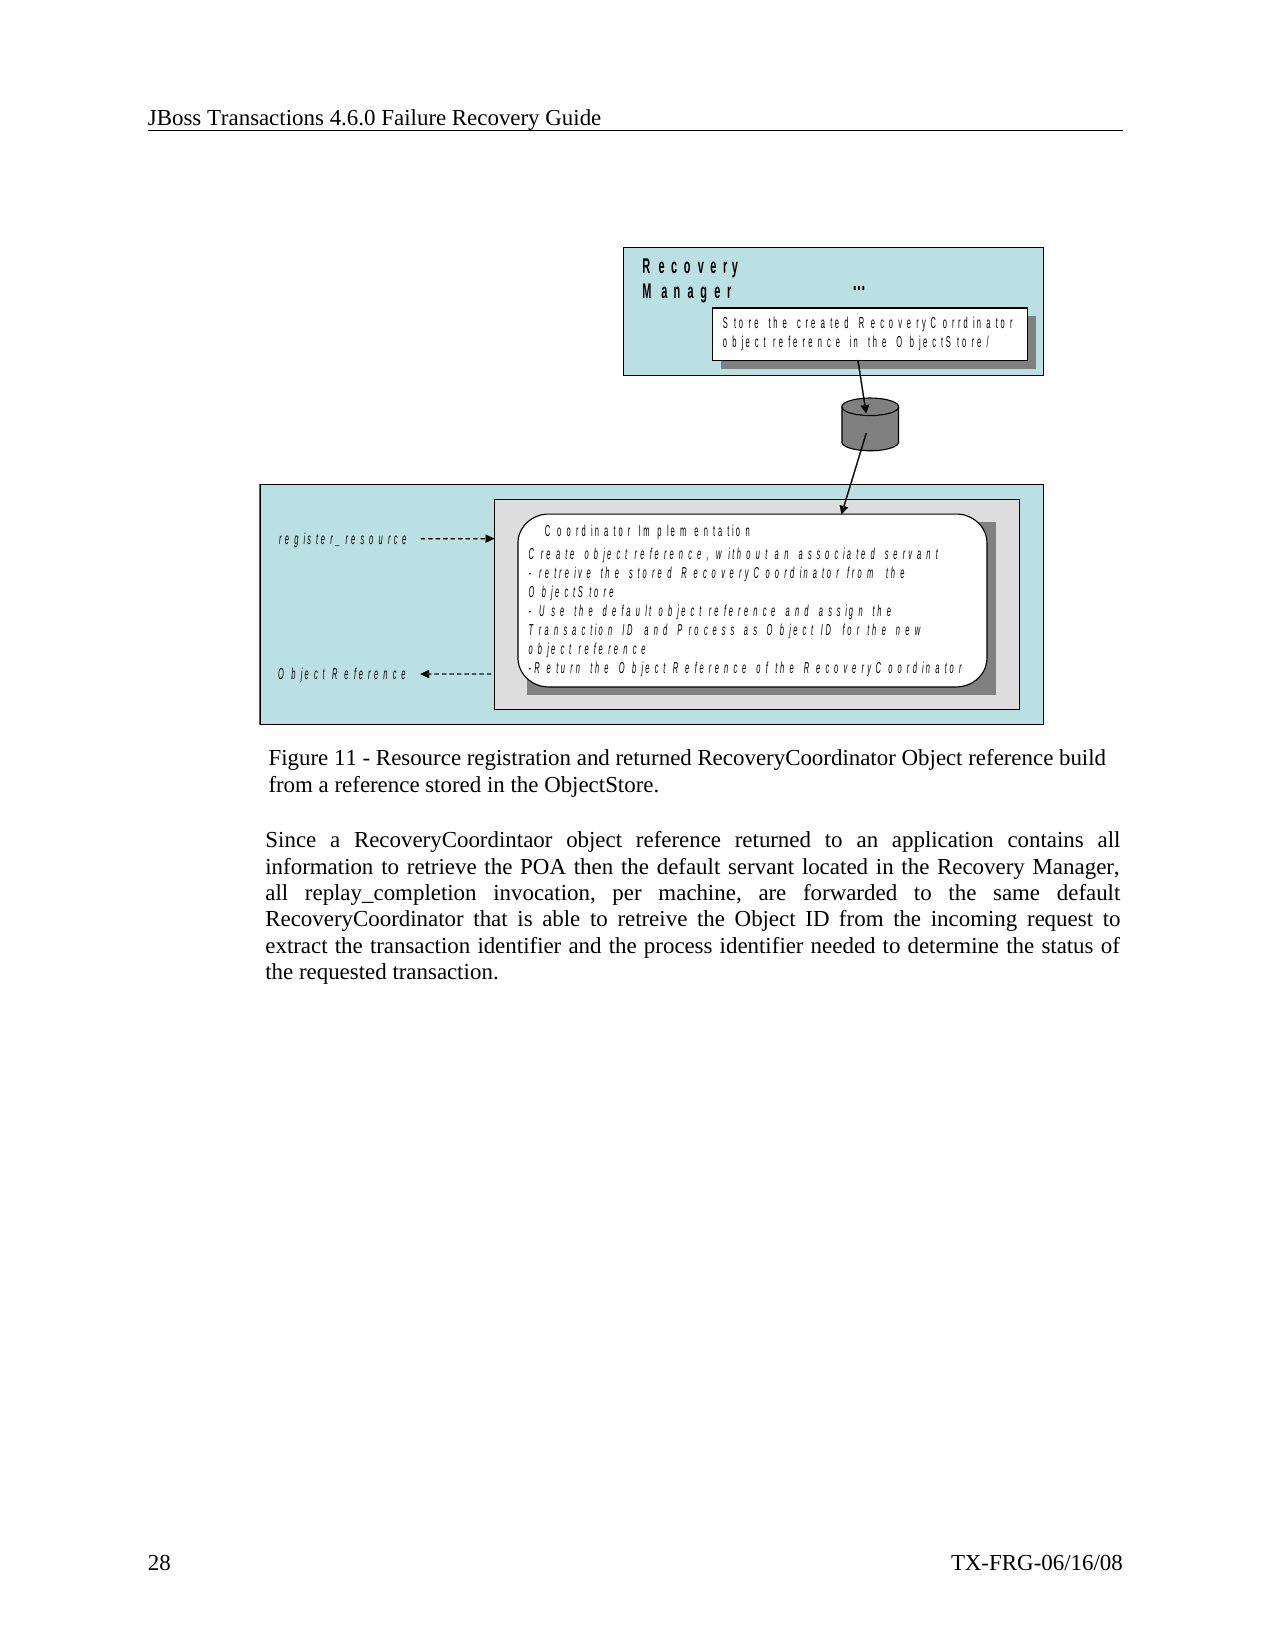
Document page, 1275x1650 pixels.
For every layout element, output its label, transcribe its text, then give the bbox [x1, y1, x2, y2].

text Figure 11 - Resource registration and returned RecoveryCoordinator Object reference build from a reference stored in the ObjectStore. [268, 744, 1122, 797]
text Since a RecoveryCoordintaor object reference returned to an application contains all information to retrieve the POA then the default servant located in the Recovery Manager, all replay_completion invocation, per machine, are forwarded to the same default RecoveryCoordinator that is able to retreive the Object ID from the incoming request to extract the transaction identifier and the process identifier needed to determine the status of the requested transaction. [265, 826, 1122, 984]
